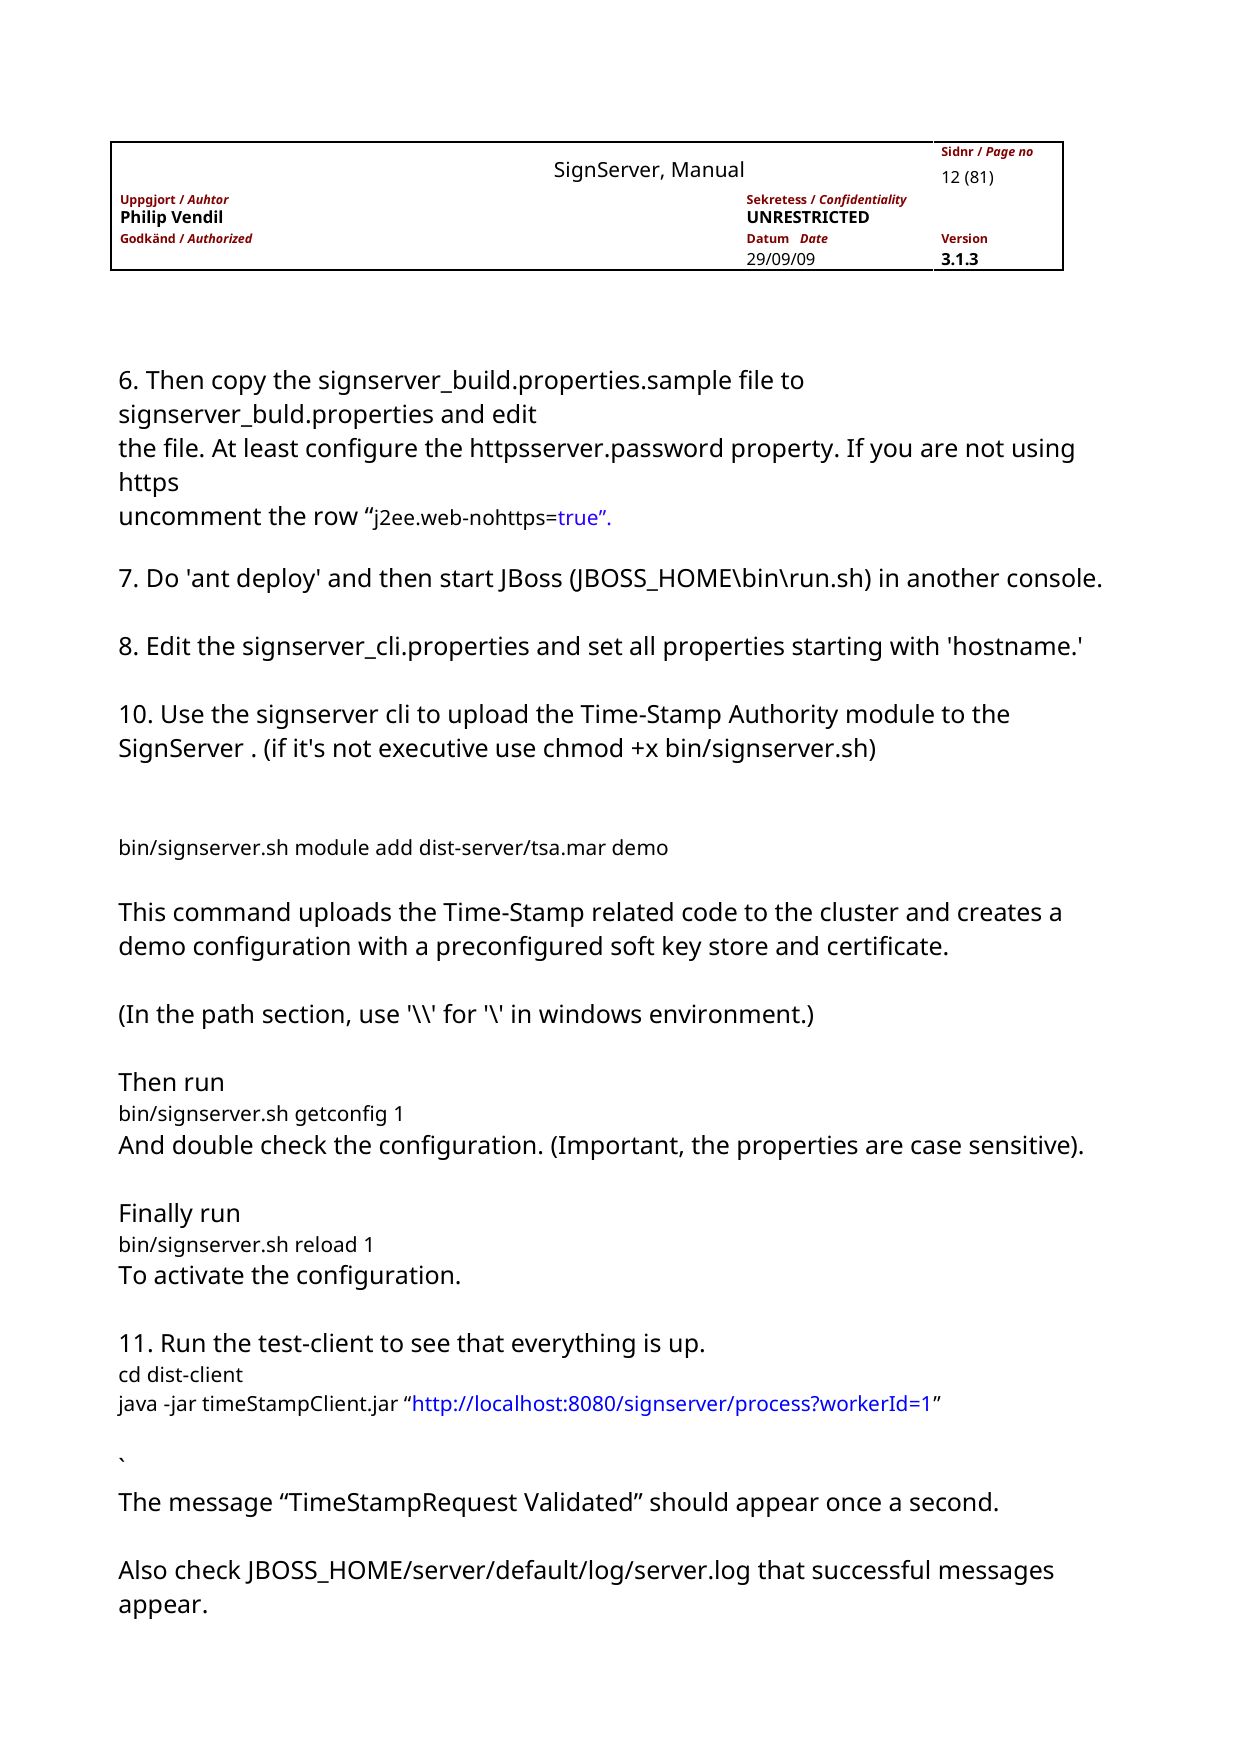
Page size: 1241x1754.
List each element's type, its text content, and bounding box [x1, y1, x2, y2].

text bin/signserver.sh module add dist-server/tsa.mar demo [118, 799, 1122, 861]
text 11. Run the test-client to see that everything is up. [118, 1326, 1122, 1360]
text 7. Do 'ant deploy' and then start JBoss (JBOSS_HOME\bin\run.sh) in another console. [118, 561, 1122, 595]
text bin/signserver.sh reload 1 [118, 1229, 1122, 1258]
text the file. At least configure the httpsserver.password property. If you are not using https [118, 431, 1122, 499]
text (In the path section, use '\\' for '\' in windows environment.) [118, 997, 1122, 1031]
text uncomment the row “j2ee.web-nohttps=true”. [118, 499, 1122, 533]
text cd dist-client [118, 1360, 1122, 1388]
text java -jar timeStampClient.jar “http://localhost:8080/signserver/process?workerId=1” [118, 1388, 1122, 1417]
text This command uploads the Time-Stamp related code to the cluster and creates a demo configuration with a preconfigured soft key store and certificate. [118, 895, 1122, 963]
text 8. Edit the signserver_cli.properties and set all properties starting with 'hostname.' [118, 629, 1122, 663]
text Also check JBOSS_HOME/server/default/log/server.log that successful messages appear. [118, 1553, 1122, 1621]
text And double check the configuration. (Important, the properties are case sensitive). [118, 1128, 1122, 1162]
text The message “TimeStampRequest Validated” should appear once a second. [118, 1485, 1122, 1519]
text bin/signserver.sh getconfig 1 [118, 1099, 1122, 1128]
text 10. Use the signserver cli to upload the Time-Stamp Authority module to the SignServer . (if it's not executive use chmod +x bin/signserver.sh) [118, 697, 1122, 765]
text To activate the configuration. [118, 1258, 1122, 1292]
text Then run [118, 1065, 1122, 1099]
text 6. Then copy the signserver_build.properties.sample file to signserver_buld.properties and edit [118, 363, 1122, 431]
text ` [118, 1451, 1122, 1485]
text Finally run [118, 1196, 1122, 1229]
